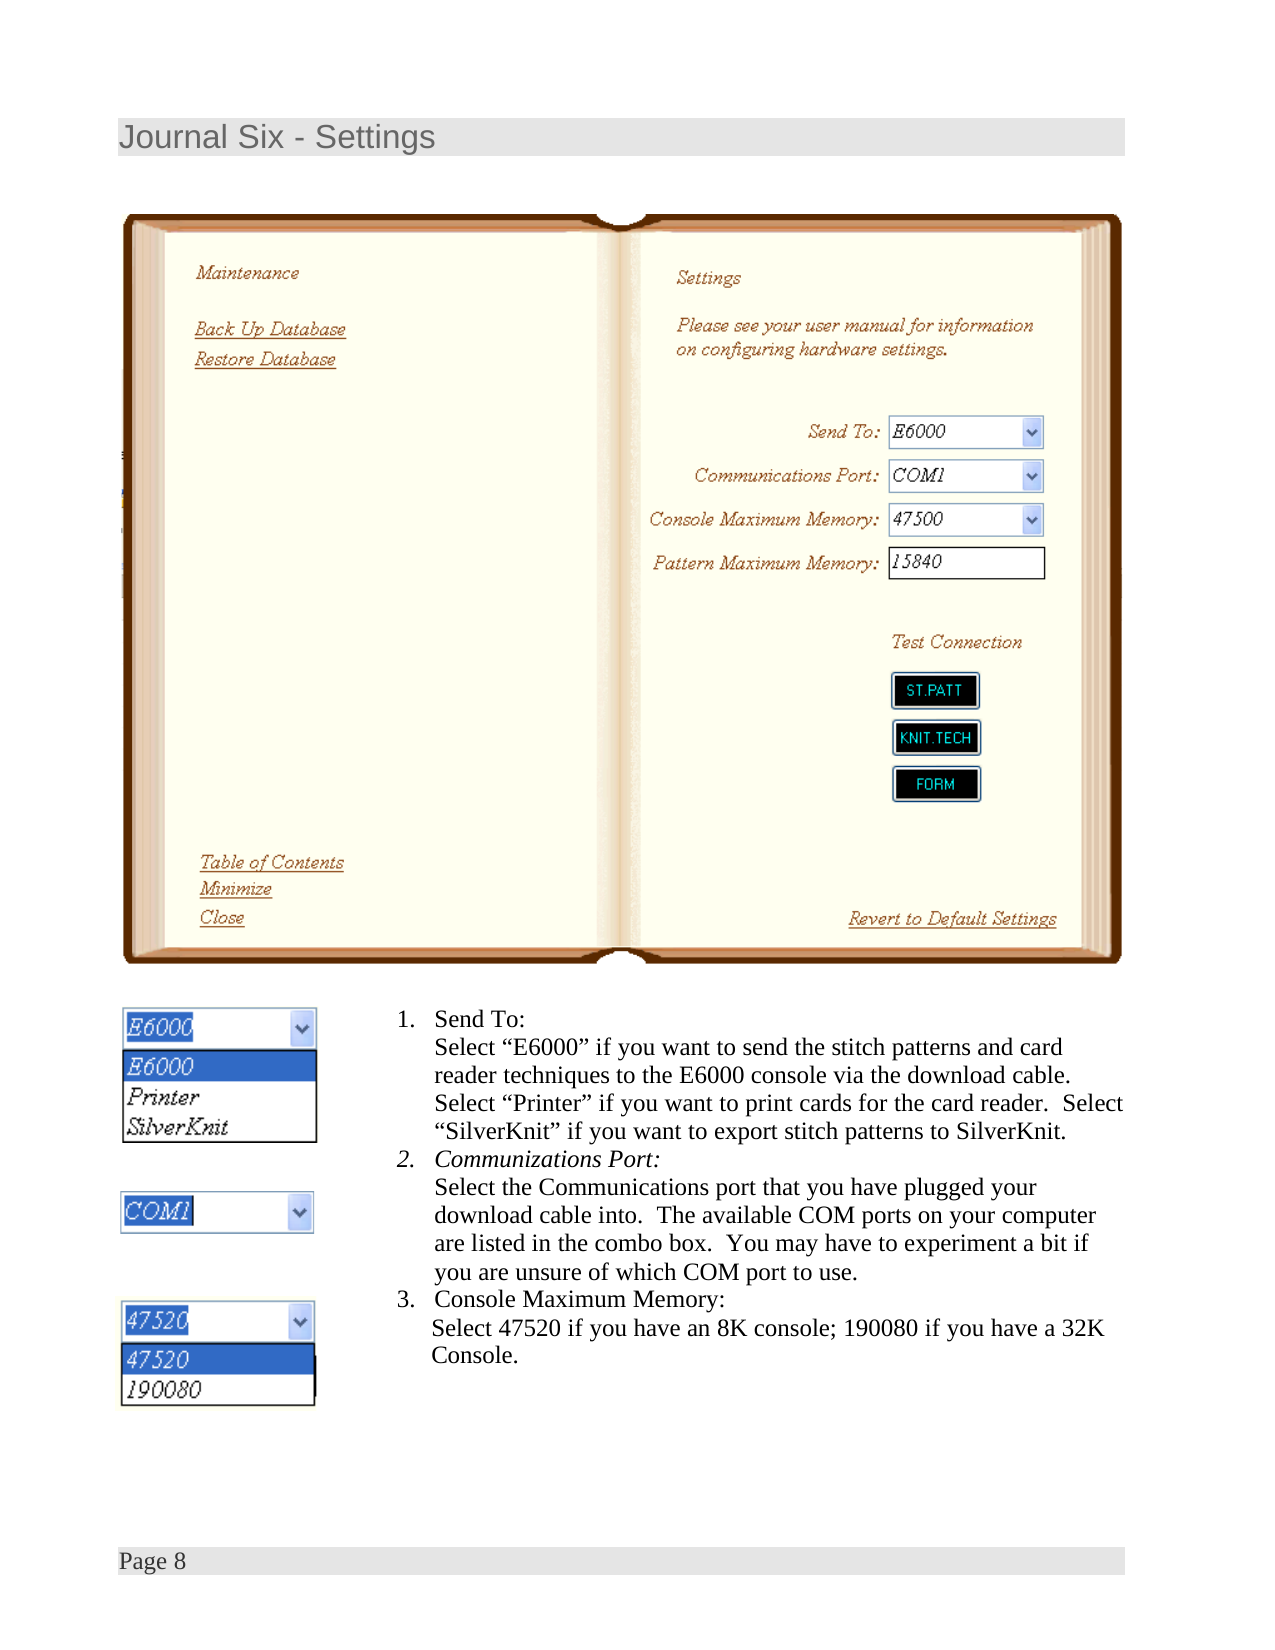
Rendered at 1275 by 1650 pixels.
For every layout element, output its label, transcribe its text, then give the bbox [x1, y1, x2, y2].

list Select 47520 if you have an 8K console; 190080 if you have a 32K Console. [393, 1313, 1125, 1369]
picture [121, 214, 1123, 965]
list Select “E6000” if you want to send the stitch patterns and card reader techniques to the E6000 console via the download cable. Select “Printer” if you want to print cards for the card reader. Select “SilverKnit” if you want to export stitch patterns to SilverKnit. [397, 1033, 1125, 1145]
picture [121, 1006, 319, 1143]
list Console Maximum Memory: [397, 1285, 1125, 1313]
picture [120, 1191, 315, 1234]
list Send To: [397, 1005, 1125, 1033]
picture [115, 1296, 317, 1411]
list Select the Communications port that you have plugged your download cable into. The available COM ports on your computer are listed in the combo box. You may have to experiment a bit if you are unsure of which COM port to use. [397, 1173, 1125, 1285]
list Communizations Port: [397, 1145, 1125, 1173]
